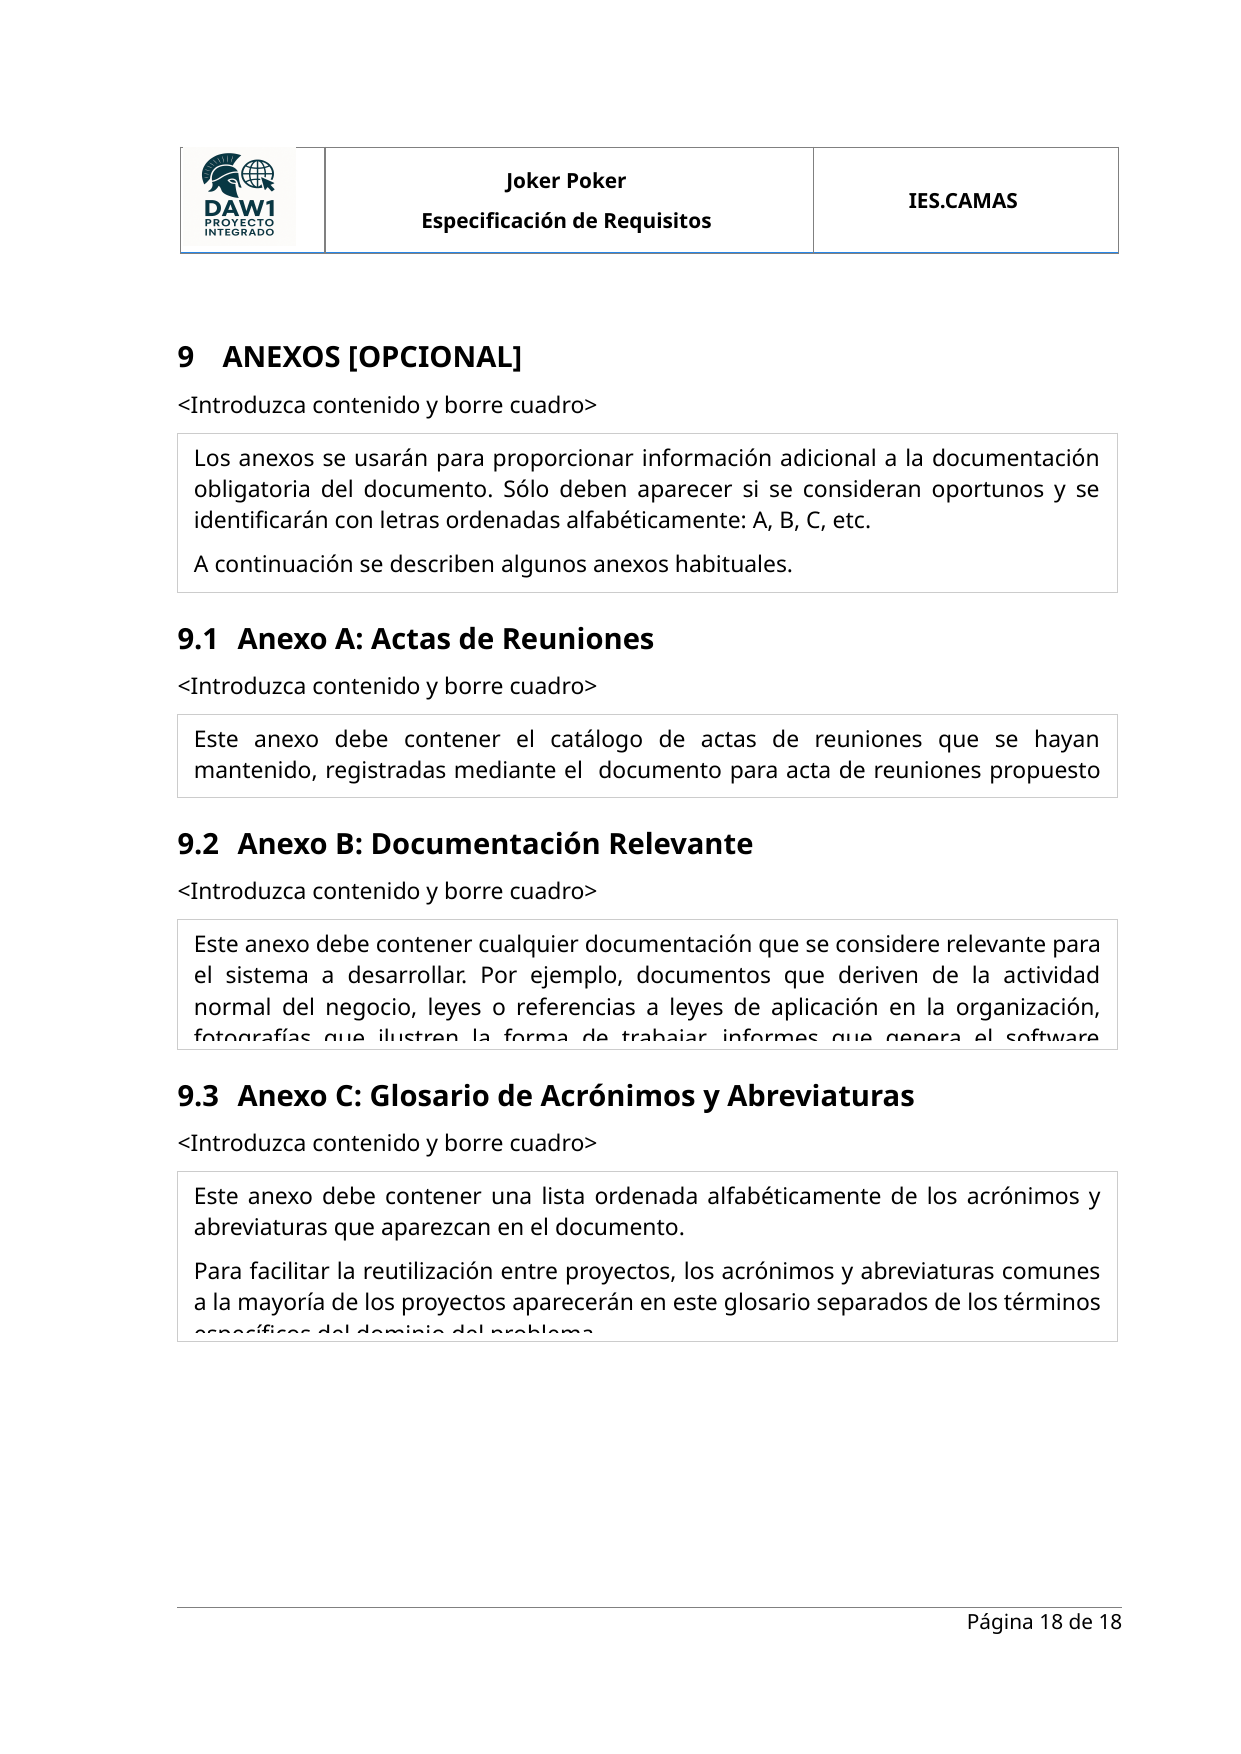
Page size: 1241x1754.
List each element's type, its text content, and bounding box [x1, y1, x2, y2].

subtitle Anexo B: Documentación Relevante [177, 823, 1122, 863]
subtitle ANEXOS [OPCIONAL] [177, 336, 1122, 376]
text Para facilitar la reutilización entre proyectos, los acrónimos y abreviaturas comunes a la mayoría de los proyectos aparecerán en este glosario separados de los términos específicos del dominio del problema. [194, 1255, 1101, 1333]
text <Introduzca contenido y borre cuadro> [177, 389, 1122, 420]
text <Introduzca contenido y borre cuadro> [177, 1127, 1122, 1158]
text <Introduzca contenido y borre cuadro> [177, 670, 1122, 701]
text A continuación se describen algunos anexos habituales. [194, 548, 1101, 579]
picture [183, 147, 296, 246]
text Este anexo debe contener el catálogo de actas de reuniones que se hayan mantenido, registradas mediante el documento para acta de reuniones propuesto en Madeja. [194, 723, 1101, 789]
text Este anexo debe contener cualquier documentación que se considere relevante para el sistema a desarrollar. Por ejemplo, documentos que deriven de la actividad normal del negocio, leyes o referencias a leyes de aplicación en la organización, fotografías que ilustren la forma de trabajar, informes que genera el software actual, etc. [194, 928, 1101, 1041]
text Este anexo debe contener una lista ordenada alfabéticamente de los acrónimos y abreviaturas que aparezcan en el documento. [194, 1180, 1101, 1242]
text <Introduzca contenido y borre cuadro> [177, 875, 1122, 906]
text Los anexos se usarán para proporcionar información adicional a la documentación obligatoria del documento. Sólo deben aparecer si se consideran oportunos y se identificarán con letras ordenadas alfabéticamente: A, B, C, etc. [194, 441, 1101, 535]
subtitle Anexo C: Glosario de Acrónimos y Abreviaturas [177, 1075, 1122, 1115]
subtitle Anexo A: Actas de Reuniones [177, 618, 1122, 658]
